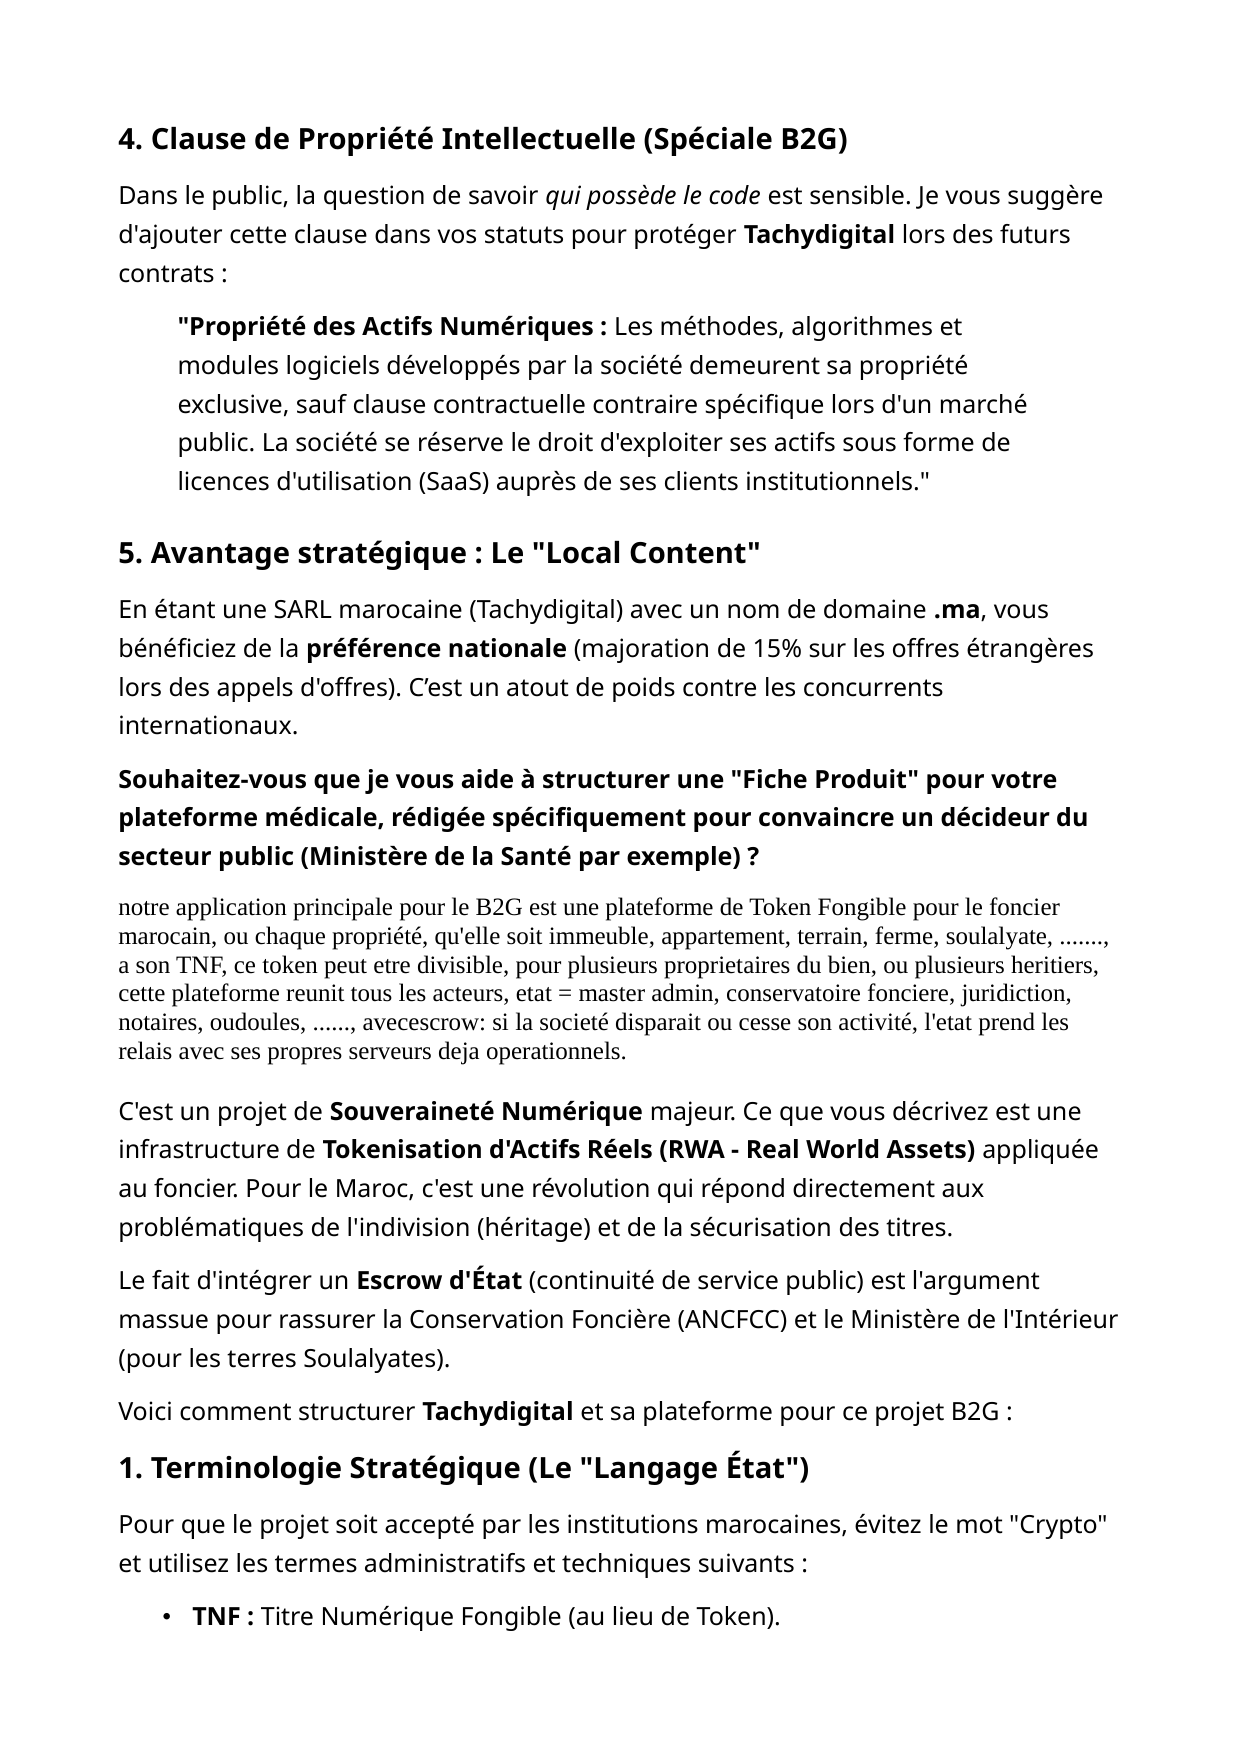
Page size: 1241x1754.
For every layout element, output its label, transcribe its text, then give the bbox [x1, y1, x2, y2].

subtitle 1. Terminologie Stratégique (Le "Langage État") [118, 1447, 1122, 1487]
text Souhaitez-vous que je vous aide à structurer une "Fiche Produit" pour votre plateforme médicale, rédigée spécifiquement pour convaincre un décideur du secteur public (Ministère de la Santé par exemple) ? [118, 761, 1122, 873]
text notre application principale pour le B2G est une plateforme de Token Fongible pour le foncier marocain, ou chaque propriété, qu'elle soit immeuble, appartement, terrain, ferme, soulalyate, ......., a son TNF, ce token peut etre divisible, pour plusieurs proprietaires du bien, ou plusieurs heritiers, cette plateforme reunit tous les acteurs, etat = master admin, conservatoire fonciere, juridiction, notaires, oudoules, ......, avecescrow: si la societé disparait ou cesse son activité, l'etat prend les relais avec ses propres serveurs deja operationnels. [118, 892, 1122, 1065]
text Le fait d'intégrer un Escrow d'État (continuité de service public) est l'argument massue pour rassurer la Conservation Foncière (ANCFCC) et le Ministère de l'Intérieur (pour les terres Soulalyates). [118, 1263, 1122, 1374]
text Dans le public, la question de savoir qui possède le code est sensible. Je vous suggère d'ajouter cette clause dans vos statuts pour protéger Tachydigital lors des futurs contrats : [118, 178, 1122, 289]
text Pour que le projet soit accepté par les institutions marocaines, évitez le mot "Crypto" et utilisez les termes administratifs et techniques suivants : [118, 1507, 1122, 1580]
subtitle 4. Clause de Propriété Intellectuelle (Spéciale B2G) [118, 118, 1122, 158]
text Voici comment structurer Tachydigital et sa plateforme pour ce projet B2G : [118, 1394, 1122, 1428]
text "Propriété des Actifs Numériques : Les méthodes, algorithmes et modules logiciels développés par la société demeurent sa propriété exclusive, sauf clause contractuelle contraire spécifique lors d'un marché public. La société se réserve le droit d'exploiter ses actifs sous forme de licences d'utilisation (SaaS) auprès de ses clients institutionnels." [177, 309, 1063, 498]
text C'est un projet de Souveraineté Numérique majeur. Ce que vous décrivez est une infrastructure de Tokenisation d'Actifs Réels (RWA - Real World Assets) appliquée au foncier. Pour le Maroc, c'est une révolution qui répond directement aux problématiques de l'indivision (héritage) et de la sécurisation des titres. [118, 1093, 1122, 1244]
list TNF : Titre Numérique Fongible (au lieu de Token). [162, 1599, 1122, 1633]
subtitle 5. Avantage stratégique : Le "Local Content" [118, 532, 1122, 572]
text En étant une SARL marocaine (Tachydigital) avec un nom de domaine .ma, vous bénéficiez de la préférence nationale (majoration de 15% sur les offres étrangères lors des appels d'offres). C’est un atout de poids contre les concurrents internationaux. [118, 592, 1122, 742]
